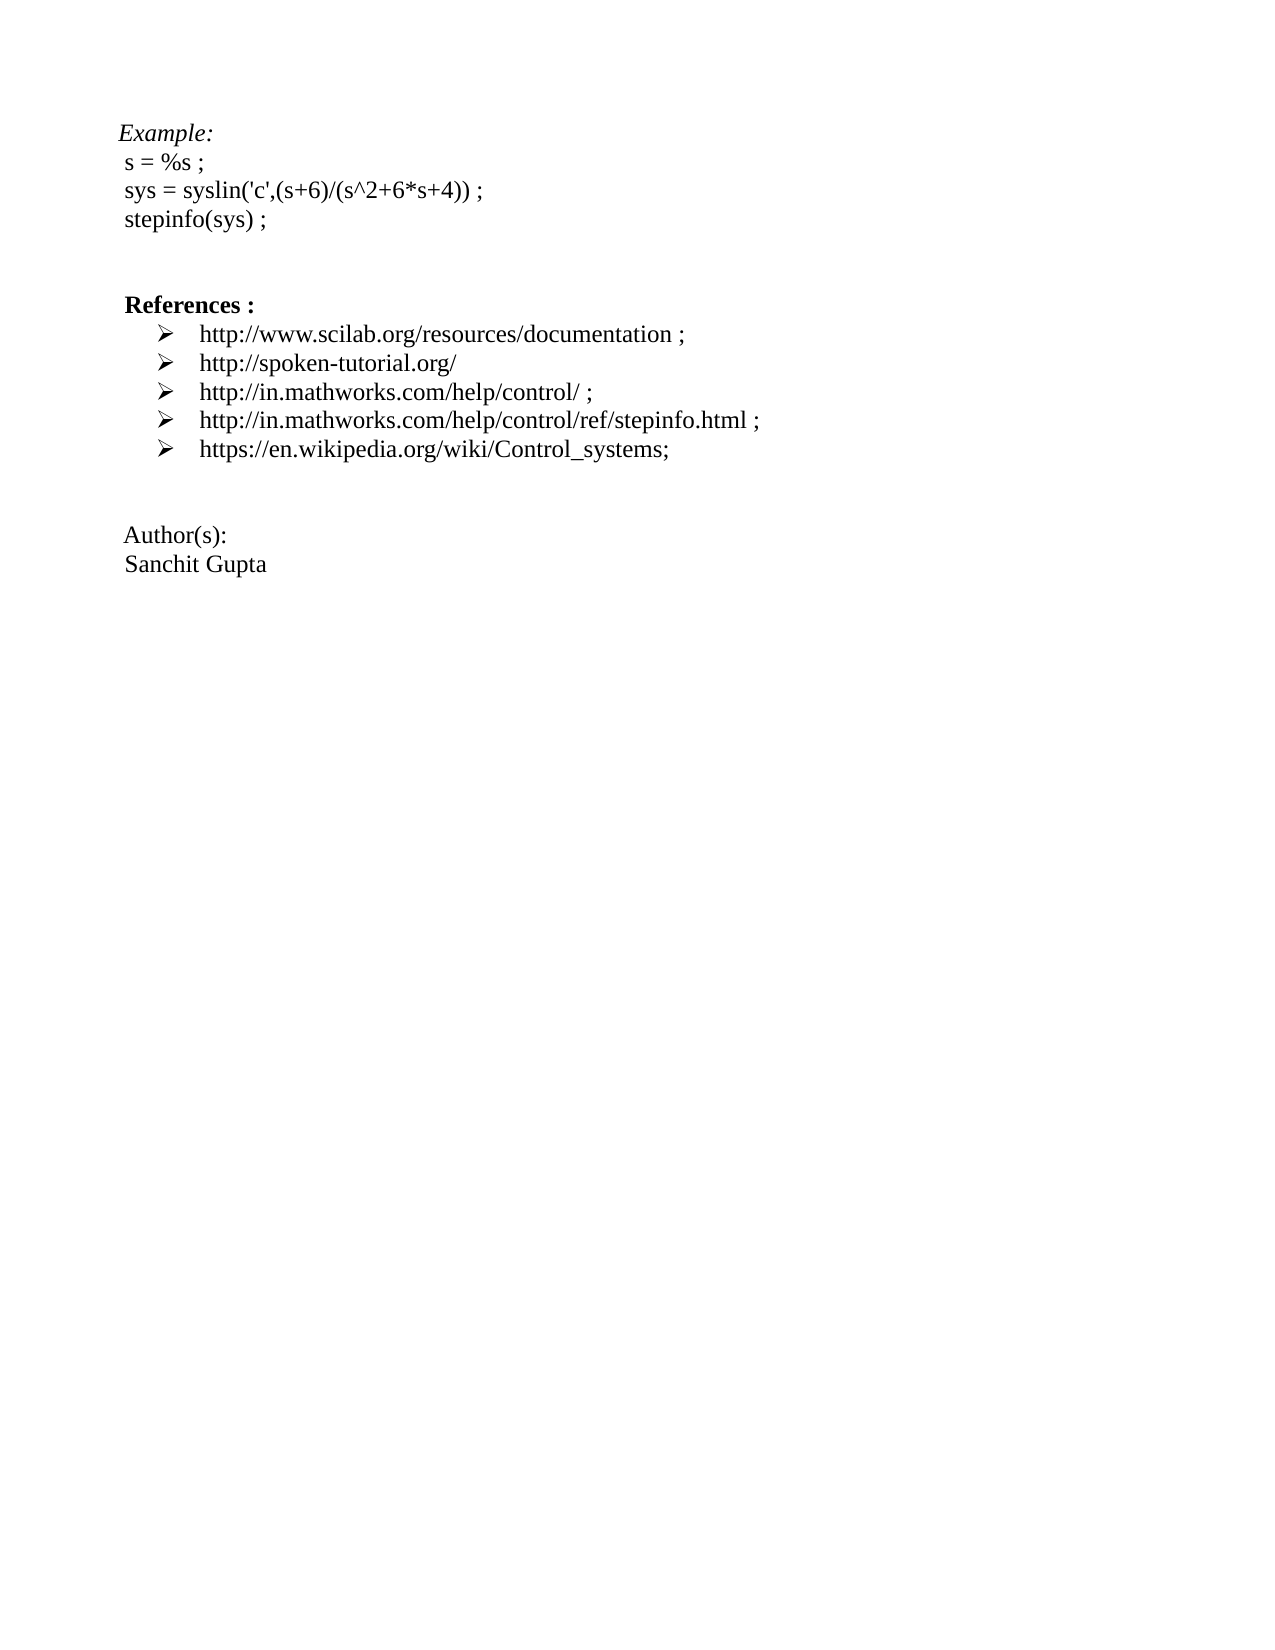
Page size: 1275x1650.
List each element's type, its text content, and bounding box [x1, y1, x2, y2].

list http://in.mathworks.com/help/control/ref/stepinfo.html ; [156, 406, 1157, 434]
list http://in.mathworks.com/help/control/ ; [156, 377, 1157, 406]
list https://en.wikipedia.org/wiki/Control_systems; [156, 434, 1157, 463]
text References : [118, 291, 1157, 319]
list http://spoken-tutorial.org/ [156, 348, 1157, 377]
text Author(s): [118, 521, 1157, 549]
list http://www.scilab.org/resources/documentation ; [156, 319, 1157, 348]
text Sanchit Gupta [118, 549, 1157, 578]
text stepinfo(sys) ; [118, 204, 1157, 233]
text s = %s ; [118, 147, 1157, 176]
text Example: [118, 118, 1157, 147]
text sys = syslin('c',(s+6)/(s^2+6*s+4)) ; [118, 176, 1157, 204]
